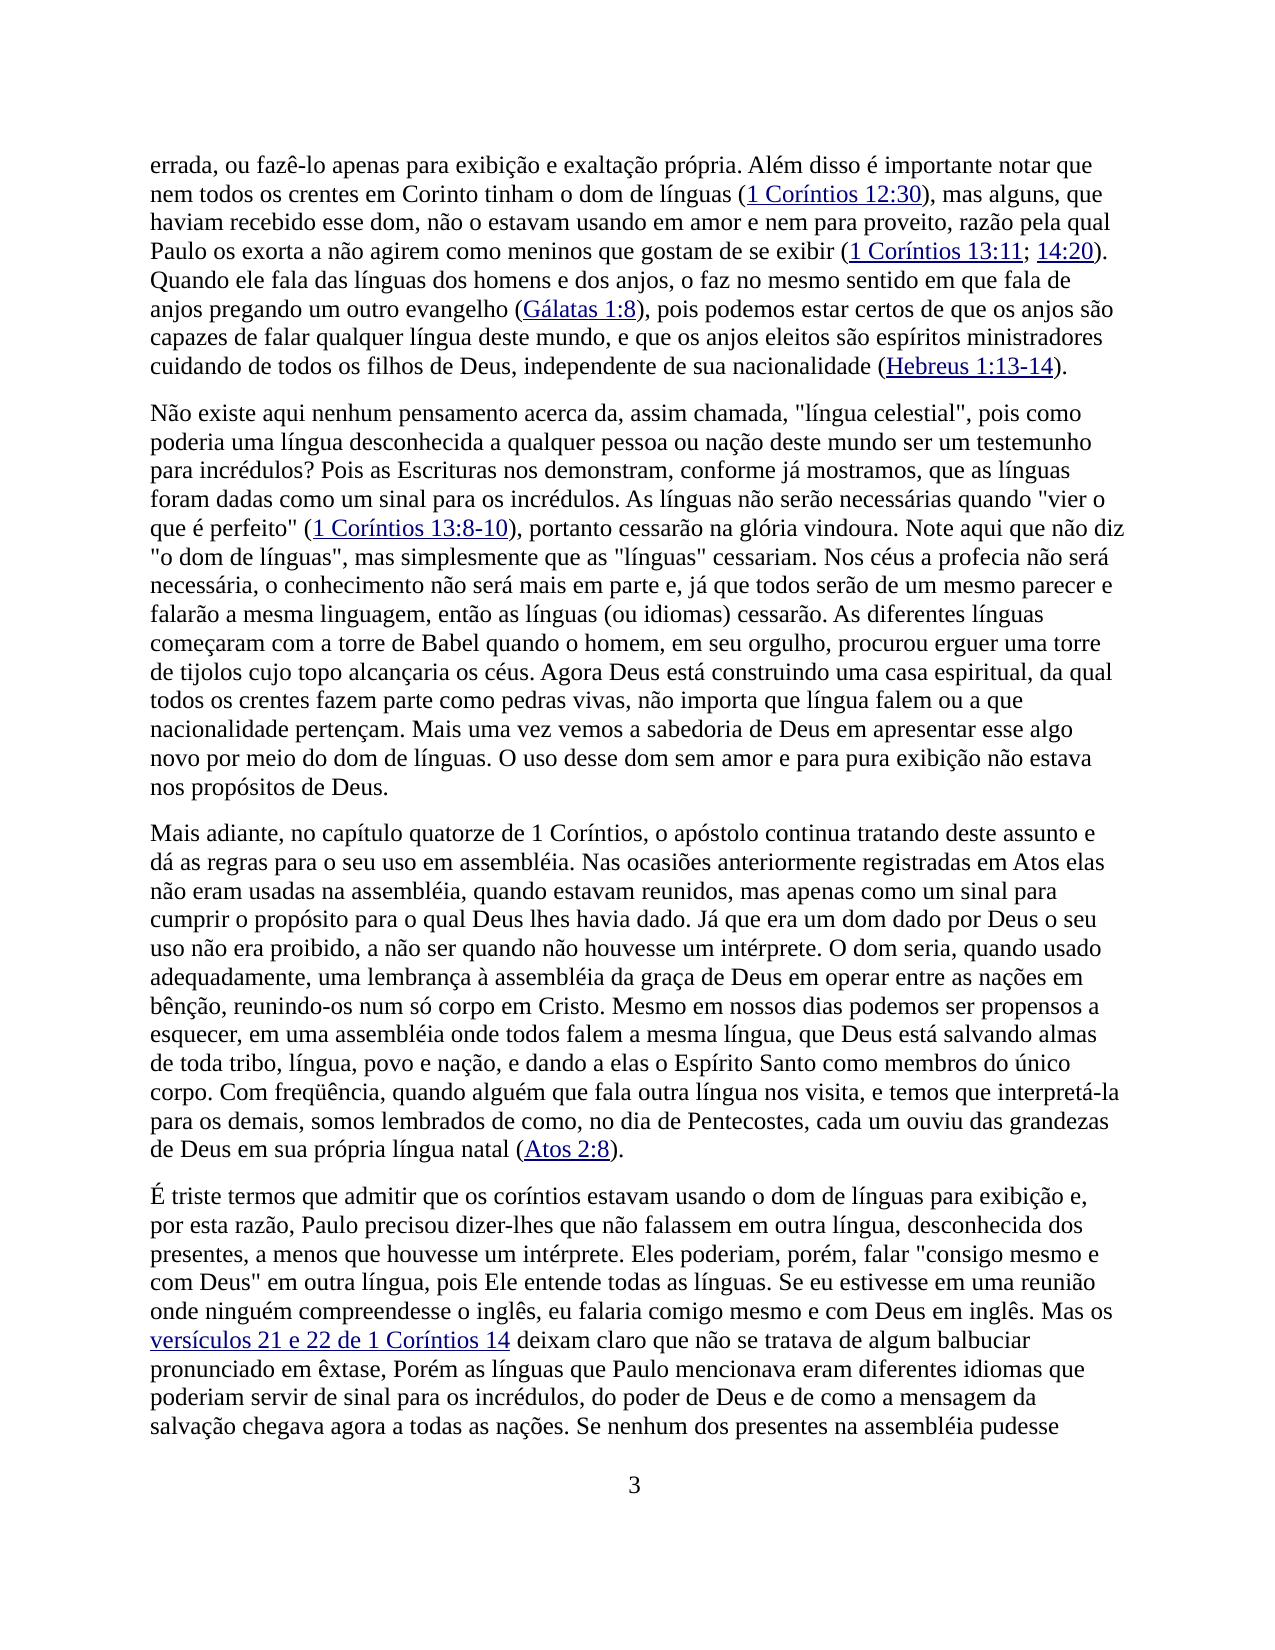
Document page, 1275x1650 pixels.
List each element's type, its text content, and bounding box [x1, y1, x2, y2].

text É triste termos que admitir que os coríntios estavam usando o dom de línguas para exibição e, por esta razão, Paulo precisou dizer-lhes que não falassem em outra língua, desconhecida dos presentes, a menos que houvesse um intérprete. Eles poderiam, porém, falar "consigo mesmo e com Deus" em outra língua, pois Ele entende todas as línguas. Se eu estivesse em uma reunião onde ninguém compreendesse o inglês, eu falaria comigo mesmo e com Deus em inglês. Mas os versículos 21 e 22 de 1 Coríntios 14 deixam claro que não se tratava de algum balbuciar pronunciado em êxtase, Porém as línguas que Paulo mencionava eram diferentes idiomas que poderiam servir de sinal para os incrédulos, do poder de Deus e de como a mensagem da salvação chegava agora a todas as nações. Se nenhum dos presentes na assembléia pudesse [150, 1181, 1125, 1440]
text Não existe aqui nenhum pensamento acerca da, assim chamada, "língua celestial", pois como poderia uma língua desconhecida a qualquer pessoa ou nação deste mundo ser um testemunho para incrédulos? Pois as Escrituras nos demonstram, conforme já mostramos, que as línguas foram dadas como um sinal para os incrédulos. As línguas não serão necessárias quando "vier o que é perfeito" (1 Coríntios 13:8-10), portanto cessarão na glória vindoura. Note aqui que não diz "o dom de línguas", mas simplesmente que as "línguas" cessariam. Nos céus a profecia não será necessária, o conhecimento não será mais em parte e, já que todos serão de um mesmo parecer e falarão a mesma linguagem, então as línguas (ou idiomas) cessarão. As diferentes línguas começaram com a torre de Babel quando o homem, em seu orgulho, procurou erguer uma torre de tijolos cujo topo alcançaria os céus. Agora Deus está construindo uma casa espiritual, da qual todos os crentes fazem parte como pedras vivas, não importa que língua falem ou a que nacionalidade pertençam. Mais uma vez vemos a sabedoria de Deus em apresentar esse algo novo por meio do dom de línguas. O uso desse dom sem amor e para pura exibição não estava nos propósitos de Deus. [150, 398, 1125, 800]
text errada, ou fazê-lo apenas para exibição e exaltação própria. Além disso é importante notar que nem todos os crentes em Corinto tinham o dom de línguas (1 Coríntios 12:30), mas alguns, que haviam recebido esse dom, não o estavam usando em amor e nem para proveito, razão pela qual Paulo os exorta a não agirem como meninos que gostam de se exibir (1 Coríntios 13:11; 14:20). Quando ele fala das línguas dos homens e dos anjos, o faz no mesmo sentido em que fala de anjos pregando um outro evangelho (Gálatas 1:8), pois podemos estar certos de que os anjos são capazes de falar qualquer língua deste mundo, e que os anjos eleitos são espíritos ministradores cuidando de todos os filhos de Deus, independente de sua nacionalidade (Hebreus 1:13-14). [150, 150, 1125, 380]
text Mais adiante, no capítulo quatorze de 1 Coríntios, o apóstolo continua tratando deste assunto e dá as regras para o seu uso em assembléia. Nas ocasiões anteriormente registradas em Atos elas não eram usadas na assembléia, quando estavam reunidos, mas apenas como um sinal para cumprir o propósito para o qual Deus lhes havia dado. Já que era um dom dado por Deus o seu uso não era proibido, a não ser quando não houvesse um intérprete. O dom seria, quando usado adequadamente, uma lembrança à assembléia da graça de Deus em operar entre as nações em bênção, reunindo-os num só corpo em Cristo. Mesmo em nossos dias podemos ser propensos a esquecer, em uma assembléia onde todos falem a mesma língua, que Deus está salvando almas de toda tribo, língua, povo e nação, e dando a elas o Espírito Santo como membros do único corpo. Com freqüência, quando alguém que fala outra língua nos visita, e temos que interpretá-la para os demais, somos lembrados de como, no dia de Pentecostes, cada um ouviu das grandezas de Deus em sua própria língua natal (Atos 2:8). [150, 818, 1125, 1163]
